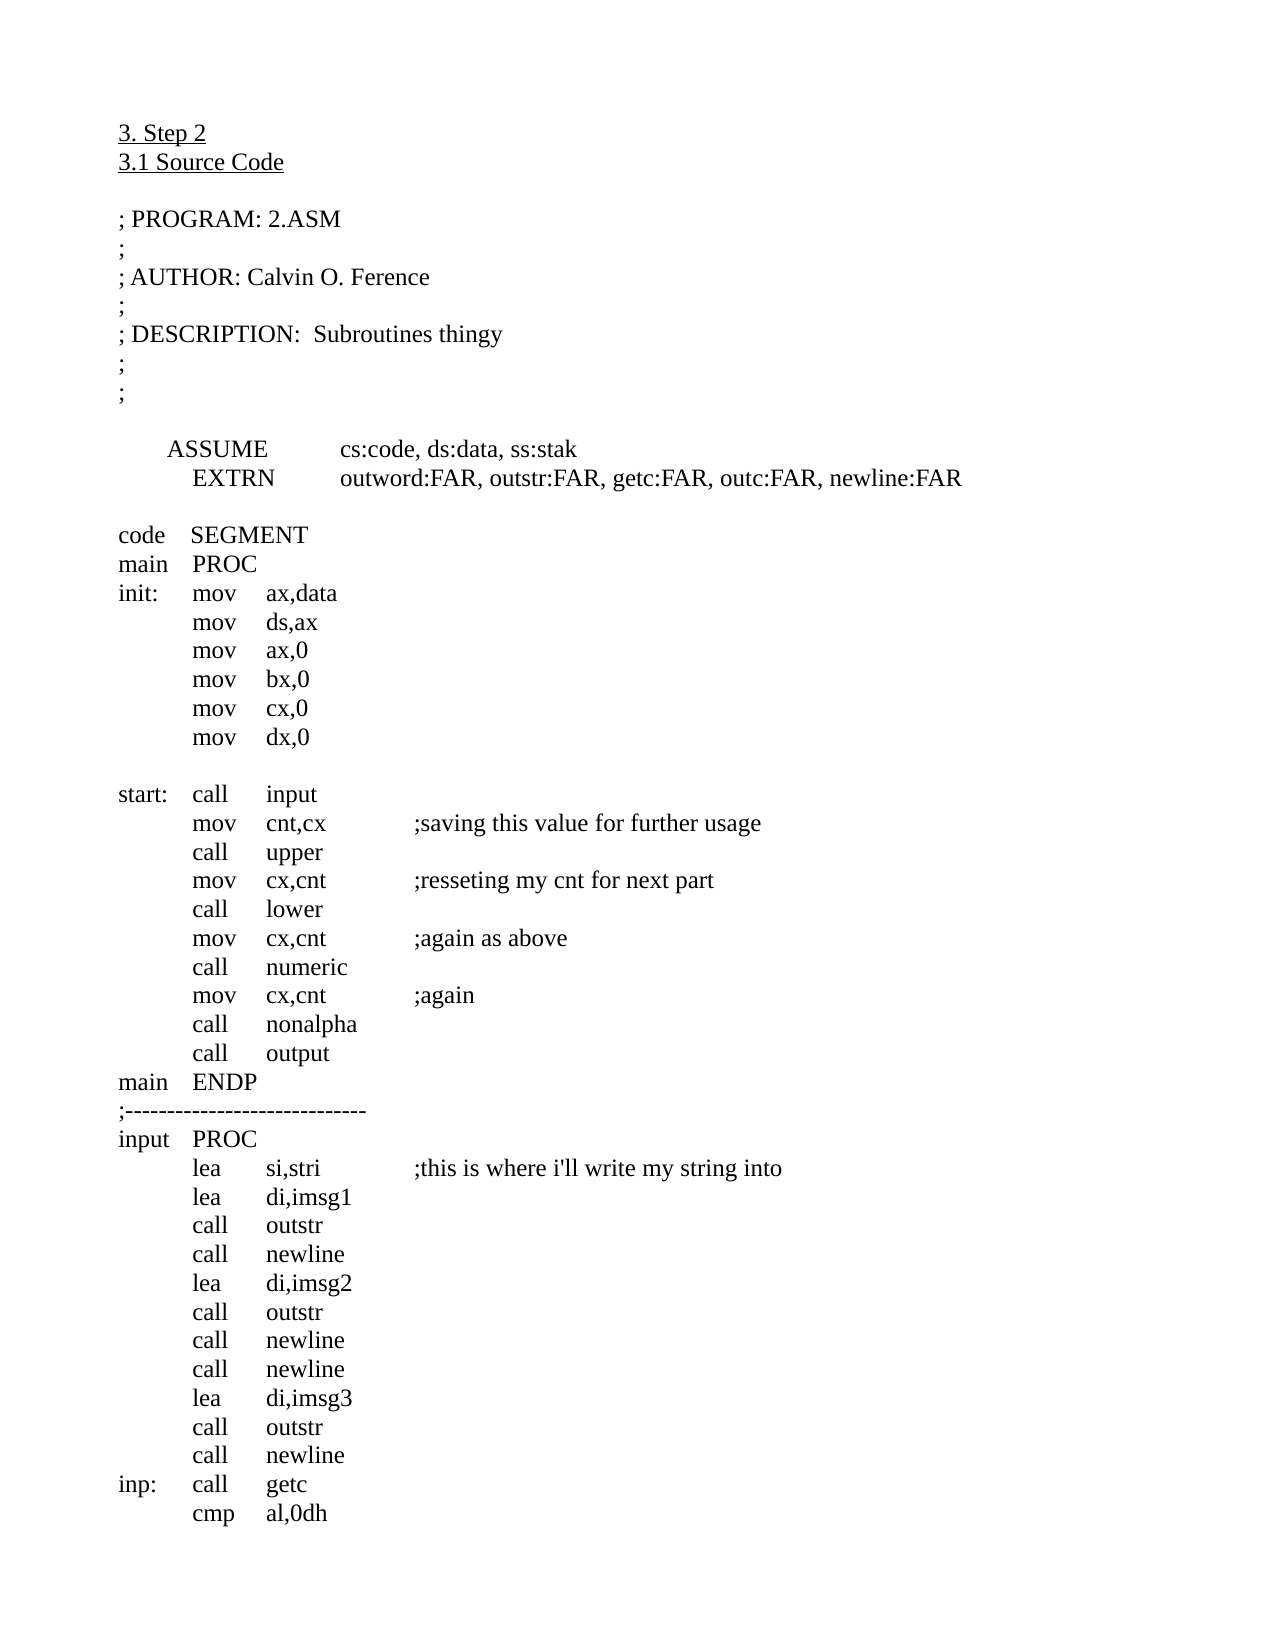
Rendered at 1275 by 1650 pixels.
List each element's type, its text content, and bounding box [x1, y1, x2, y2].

text call newline [118, 1326, 1157, 1354]
text inp: call getc [118, 1469, 1157, 1498]
text mov ax,0 [118, 636, 1157, 664]
text call newline [118, 1354, 1157, 1383]
text ; PROGRAM: 2.ASM [118, 204, 1157, 233]
text call output [118, 1038, 1157, 1067]
text ; AUTHOR: Calvin O. Ference [118, 262, 1157, 291]
text mov cx,cnt ;again [118, 981, 1157, 1009]
text call outstr [118, 1412, 1157, 1441]
text code SEGMENT [118, 521, 1157, 549]
text call upper [118, 837, 1157, 866]
text cmp al,0dh [118, 1498, 1157, 1527]
text mov cx,cnt ;again as above [118, 923, 1157, 952]
text lea di,imsg1 [118, 1182, 1157, 1211]
text ; [118, 233, 1157, 262]
text lea di,imsg2 [118, 1268, 1157, 1297]
text mov cx,cnt ;resseting my cnt for next part [118, 866, 1157, 894]
text call outstr [118, 1297, 1157, 1326]
text call newline [118, 1441, 1157, 1469]
text mov cnt,cx ;saving this value for further usage [118, 808, 1157, 837]
text start: call input [118, 779, 1157, 808]
text init: mov ax,data [118, 578, 1157, 607]
text mov ds,ax [118, 607, 1157, 636]
text ;----------------------------- [118, 1096, 1157, 1124]
text 3. Step 2 [118, 118, 1157, 147]
text lea di,imsg3 [118, 1383, 1157, 1412]
text lea si,stri ;this is where i'll write my string into [118, 1153, 1157, 1182]
text input PROC [118, 1124, 1157, 1153]
text call numeric [118, 952, 1157, 981]
text call lower [118, 894, 1157, 923]
text ; DESCRIPTION: Subroutines thingy [118, 319, 1157, 348]
text mov dx,0 [118, 722, 1157, 751]
text ; [118, 348, 1157, 377]
text call nonalpha [118, 1009, 1157, 1038]
text EXTRN outword:FAR, outstr:FAR, getc:FAR, outc:FAR, newline:FAR [118, 463, 1157, 492]
text ; [118, 377, 1157, 406]
text mov bx,0 [118, 664, 1157, 693]
text ; [118, 291, 1157, 319]
text ASSUME cs:code, ds:data, ss:stak [118, 434, 1157, 463]
text 3.1 Source Code [118, 147, 1157, 176]
text mov cx,0 [118, 693, 1157, 722]
text main PROC [118, 549, 1157, 578]
text call outstr [118, 1211, 1157, 1239]
text call newline [118, 1239, 1157, 1268]
text main ENDP [118, 1067, 1157, 1096]
